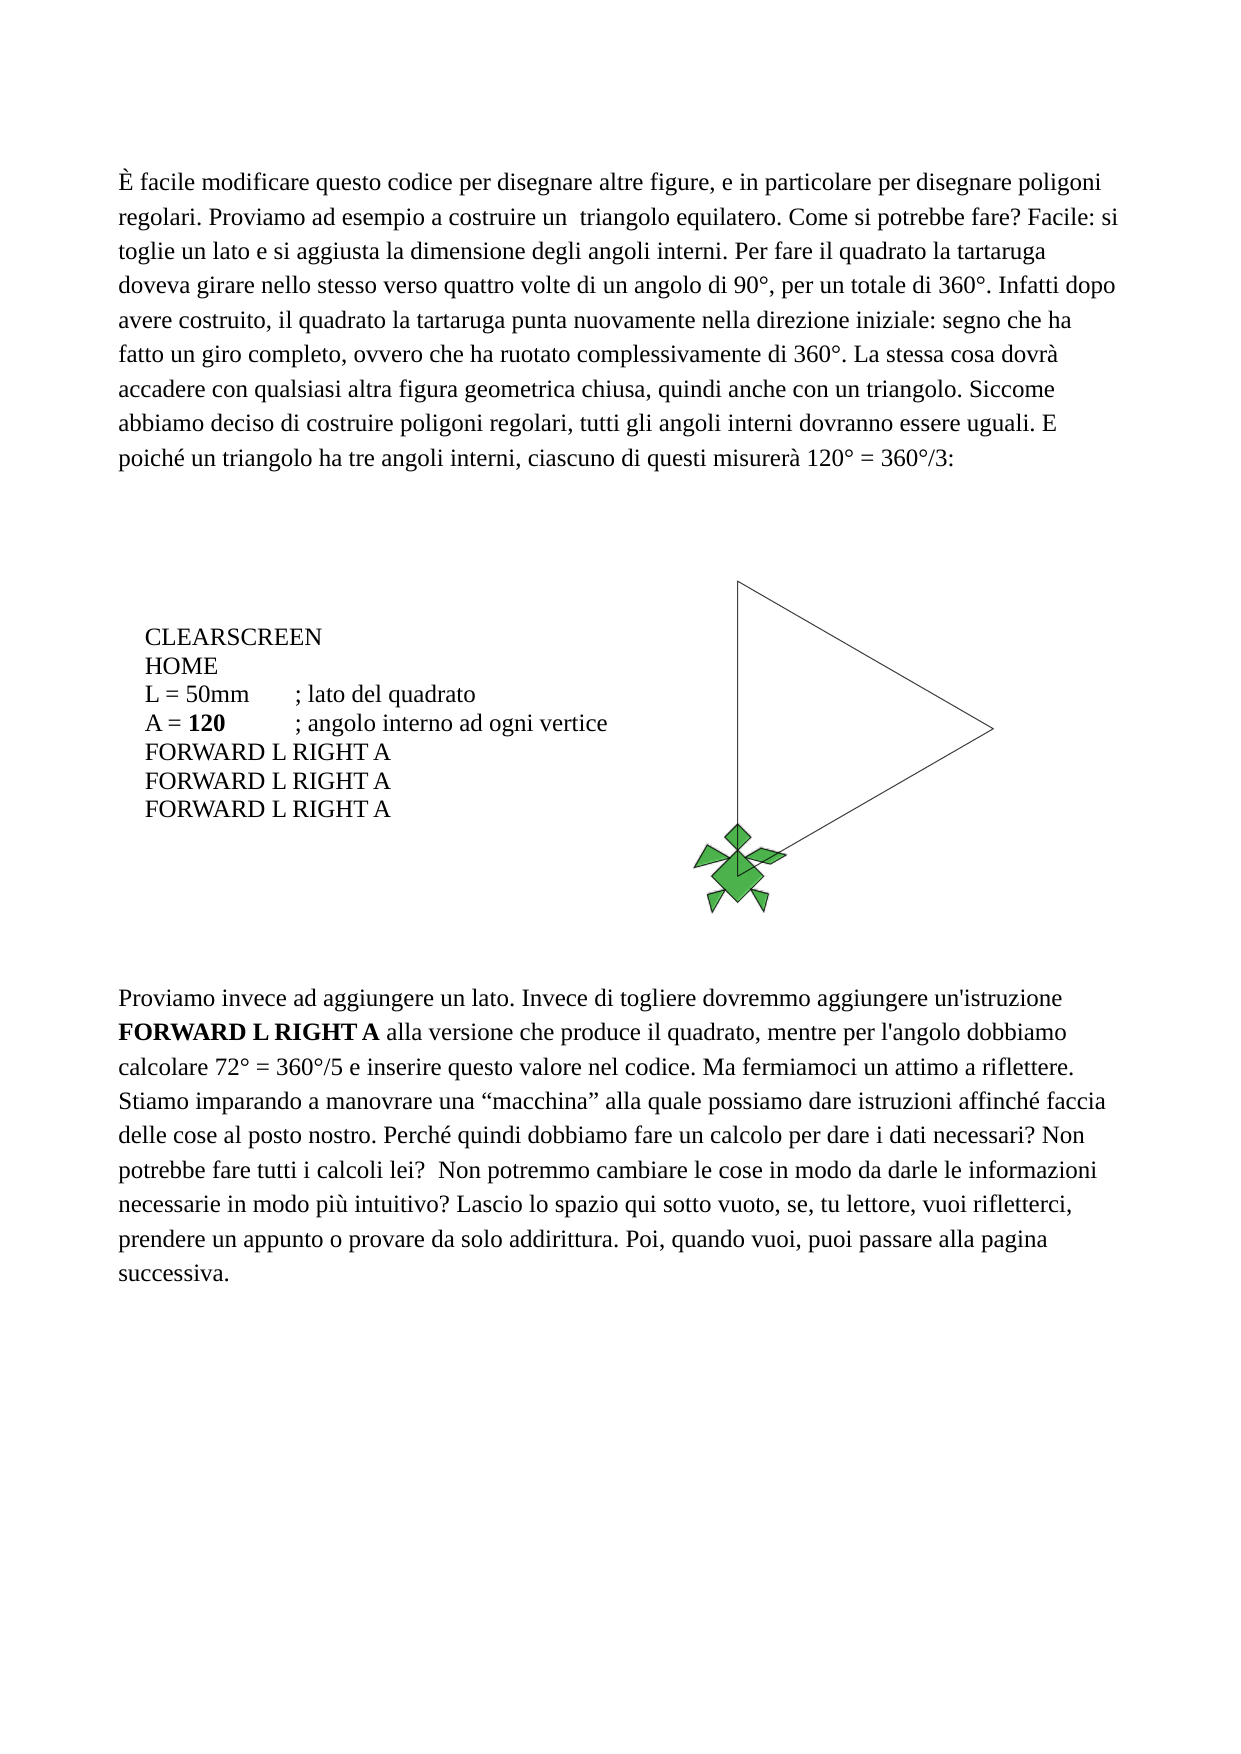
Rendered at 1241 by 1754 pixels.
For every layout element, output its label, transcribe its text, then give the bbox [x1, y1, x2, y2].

text È facile modificare questo codice per disegnare altre figure, e in particolare per disegnare poligoni regolari. Proviamo ad esempio a costruire un triangolo equilatero. Come si potrebbe fare? Facile: si toglie un lato e si aggiusta la dimensione degli angoli interni. Per fare il quadrato la tartaruga doveva girare nello stesso verso quattro volte di un angolo di 90°, per un totale di 360°. Infatti dopo avere costruito, il quadrato la tartaruga punta nuovamente nella direzione iniziale: segno che ha fatto un giro completo, ovvero che ha ruotato complessivamente di 360°. La stessa cosa dovrà accadere con qualsiasi altra figura geometrica chiusa, quindi anche con un triangolo. Siccome abbiamo deciso di costruire poligoni regolari, tutti gli angoli interni dovranno essere uguali. E poiché un triangolo ha tre angoli interni, ciascuno di questi misurerà 120° = 360°/3: [118, 167, 1122, 472]
text A = 120 ; angolo interno ad ogni vertice [144, 708, 623, 737]
text Proviamo invece ad aggiungere un lato. Invece di togliere dovremmo aggiungere un'istruzione FORWARD L RIGHT A alla versione che produce il quadrato, mentre per l'angolo dobbiamo calcolare 72° = 360°/5 e inserire questo valore nel codice. Ma fermiamoci un attimo a riflettere. Stiamo imparando a manovrare una “macchina” alla quale possiamo dare istruzioni affinché faccia delle cose al posto nostro. Perché quindi dobbiamo fare un calcolo per dare i dati necessari? Non potrebbe fare tutti i calcoli lei? Non potremmo cambiare le cose in modo da darle le informazioni necessarie in modo più intuitivo? Lascio lo spazio qui sotto vuoto, se, tu lettore, vuoi rifletterci, prendere un appunto o provare da solo addirittura. Poi, quando vuoi, puoi passare alla pagina successiva. [118, 983, 1122, 1287]
text CLEARSCREEN [144, 622, 623, 651]
text L = 50mm ; lato del quadrato [144, 679, 623, 708]
text HOME [144, 651, 623, 679]
text FORWARD L RIGHT A [144, 766, 623, 794]
text FORWARD L RIGHT A [144, 794, 623, 823]
text FORWARD L RIGHT A [144, 737, 623, 766]
